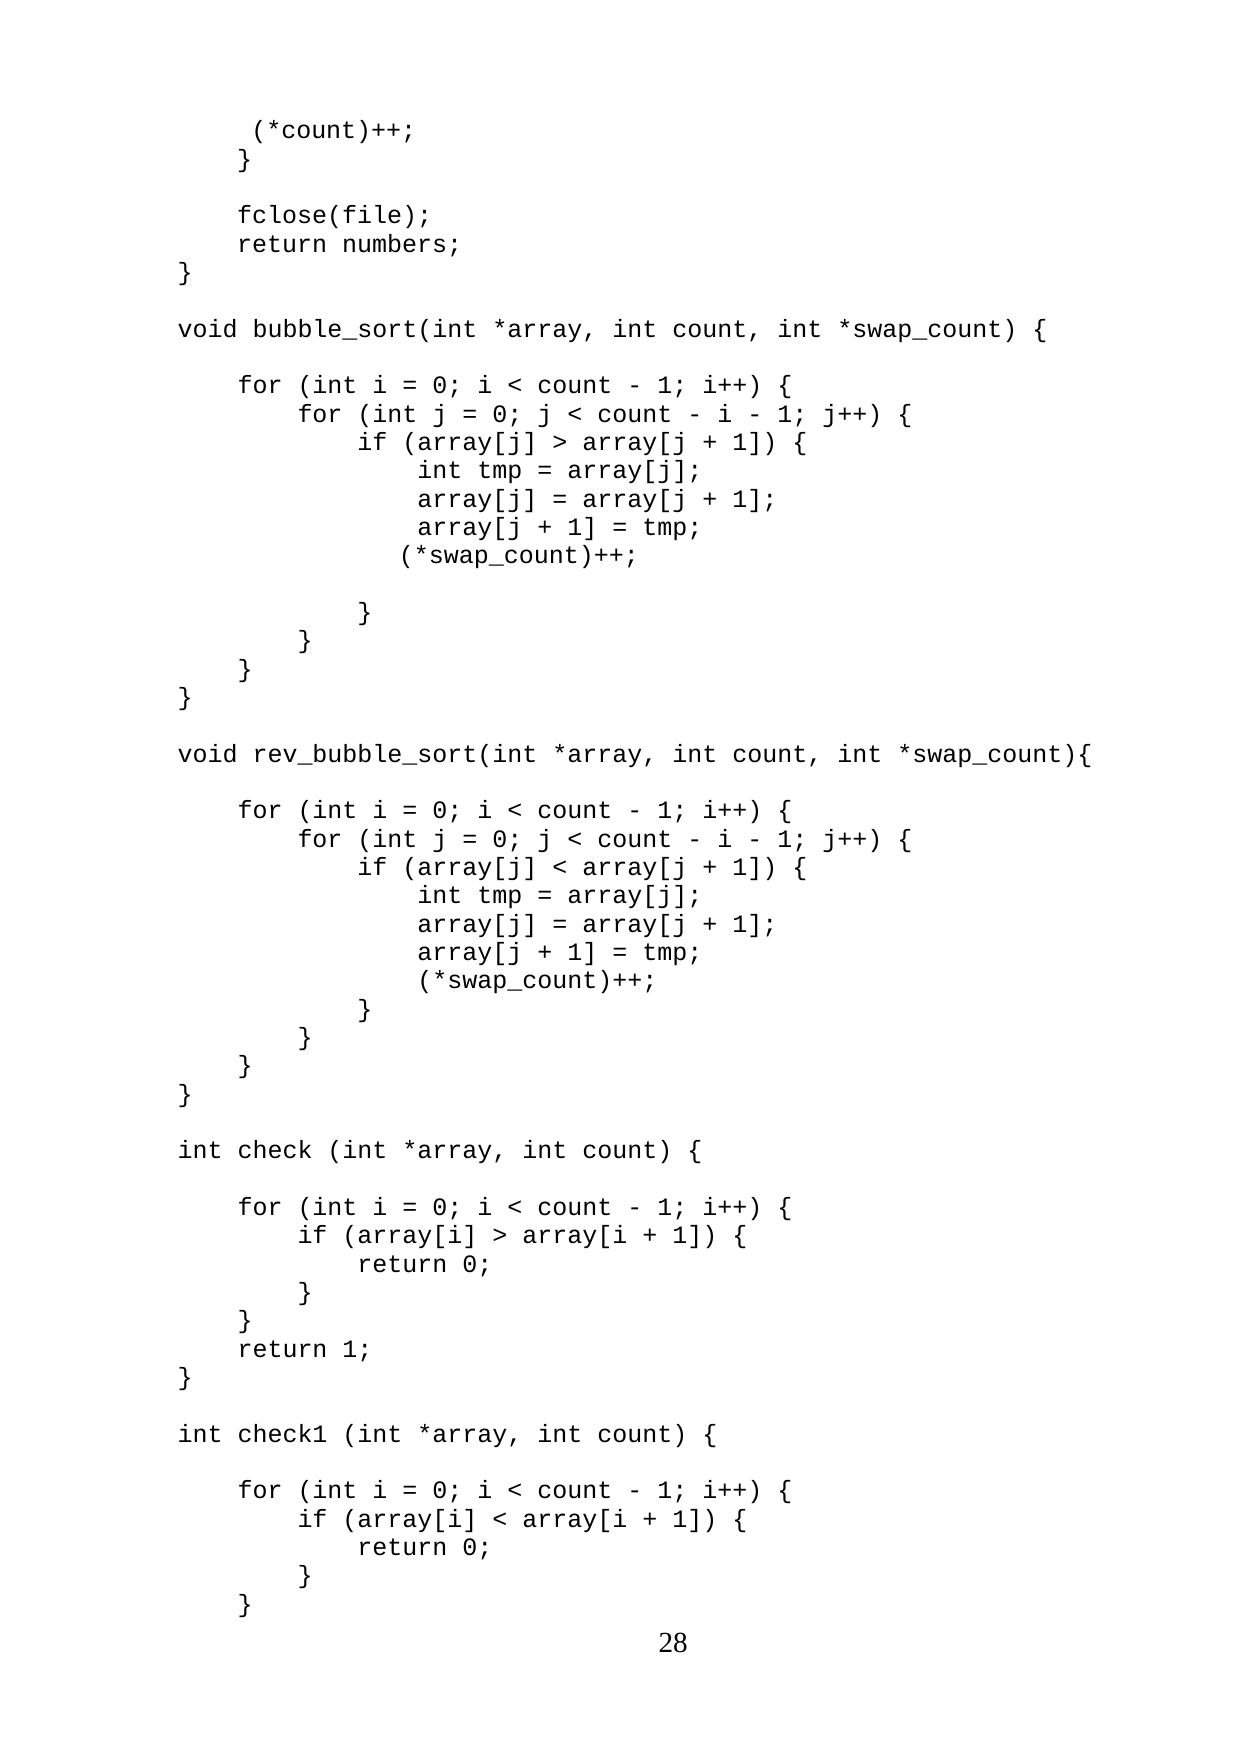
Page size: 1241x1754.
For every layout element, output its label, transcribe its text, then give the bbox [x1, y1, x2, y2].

text } [177, 1563, 1152, 1591]
text } [177, 1081, 1152, 1110]
text void bubble_sort(int *array, int count, int *swap_count) { [177, 316, 1152, 345]
text } [177, 656, 1152, 685]
text (*swap_count)++; [177, 543, 1152, 571]
text } [177, 1025, 1152, 1053]
text } [177, 1308, 1152, 1336]
text (*swap_count)++; [177, 968, 1152, 996]
text } [177, 1365, 1152, 1393]
text } [177, 996, 1152, 1025]
text } [177, 1280, 1152, 1308]
text } [177, 1053, 1152, 1081]
text for (int i = 0; i < count - 1; i++) { [177, 1195, 1152, 1223]
text } [177, 685, 1152, 713]
text void rev_bubble_sort(int *array, int count, int *swap_count){ [177, 741, 1152, 770]
text if (array[j] > array[j + 1]) { [177, 430, 1152, 458]
text return 0; [177, 1251, 1152, 1280]
text array[j + 1] = tmp; [177, 940, 1152, 968]
text int check1 (int *array, int count) { [177, 1421, 1152, 1450]
text array[j + 1] = tmp; [177, 515, 1152, 543]
text return 1; [177, 1336, 1152, 1365]
text int tmp = array[j]; [177, 458, 1152, 486]
text return numbers; [177, 231, 1152, 260]
text array[j] = array[j + 1]; [177, 486, 1152, 515]
text array[j] = array[j + 1]; [177, 911, 1152, 940]
text (*count)++; [177, 118, 1152, 146]
text if (array[i] < array[i + 1]) { [177, 1506, 1152, 1535]
text } [177, 628, 1152, 656]
text if (array[j] < array[j + 1]) { [177, 855, 1152, 883]
text if (array[i] > array[i + 1]) { [177, 1223, 1152, 1251]
text } [177, 260, 1152, 288]
text int check (int *array, int count) { [177, 1138, 1152, 1166]
text } [177, 146, 1152, 175]
text for (int i = 0; i < count - 1; i++) { [177, 373, 1152, 401]
text for (int j = 0; j < count - i - 1; j++) { [177, 826, 1152, 855]
text fclose(file); [177, 203, 1152, 231]
text for (int i = 0; i < count - 1; i++) { [177, 798, 1152, 826]
text for (int j = 0; j < count - i - 1; j++) { [177, 401, 1152, 430]
text } [177, 600, 1152, 628]
text for (int i = 0; i < count - 1; i++) { [177, 1478, 1152, 1506]
text return 0; [177, 1535, 1152, 1563]
text } [177, 1591, 1152, 1620]
text int tmp = array[j]; [177, 883, 1152, 911]
